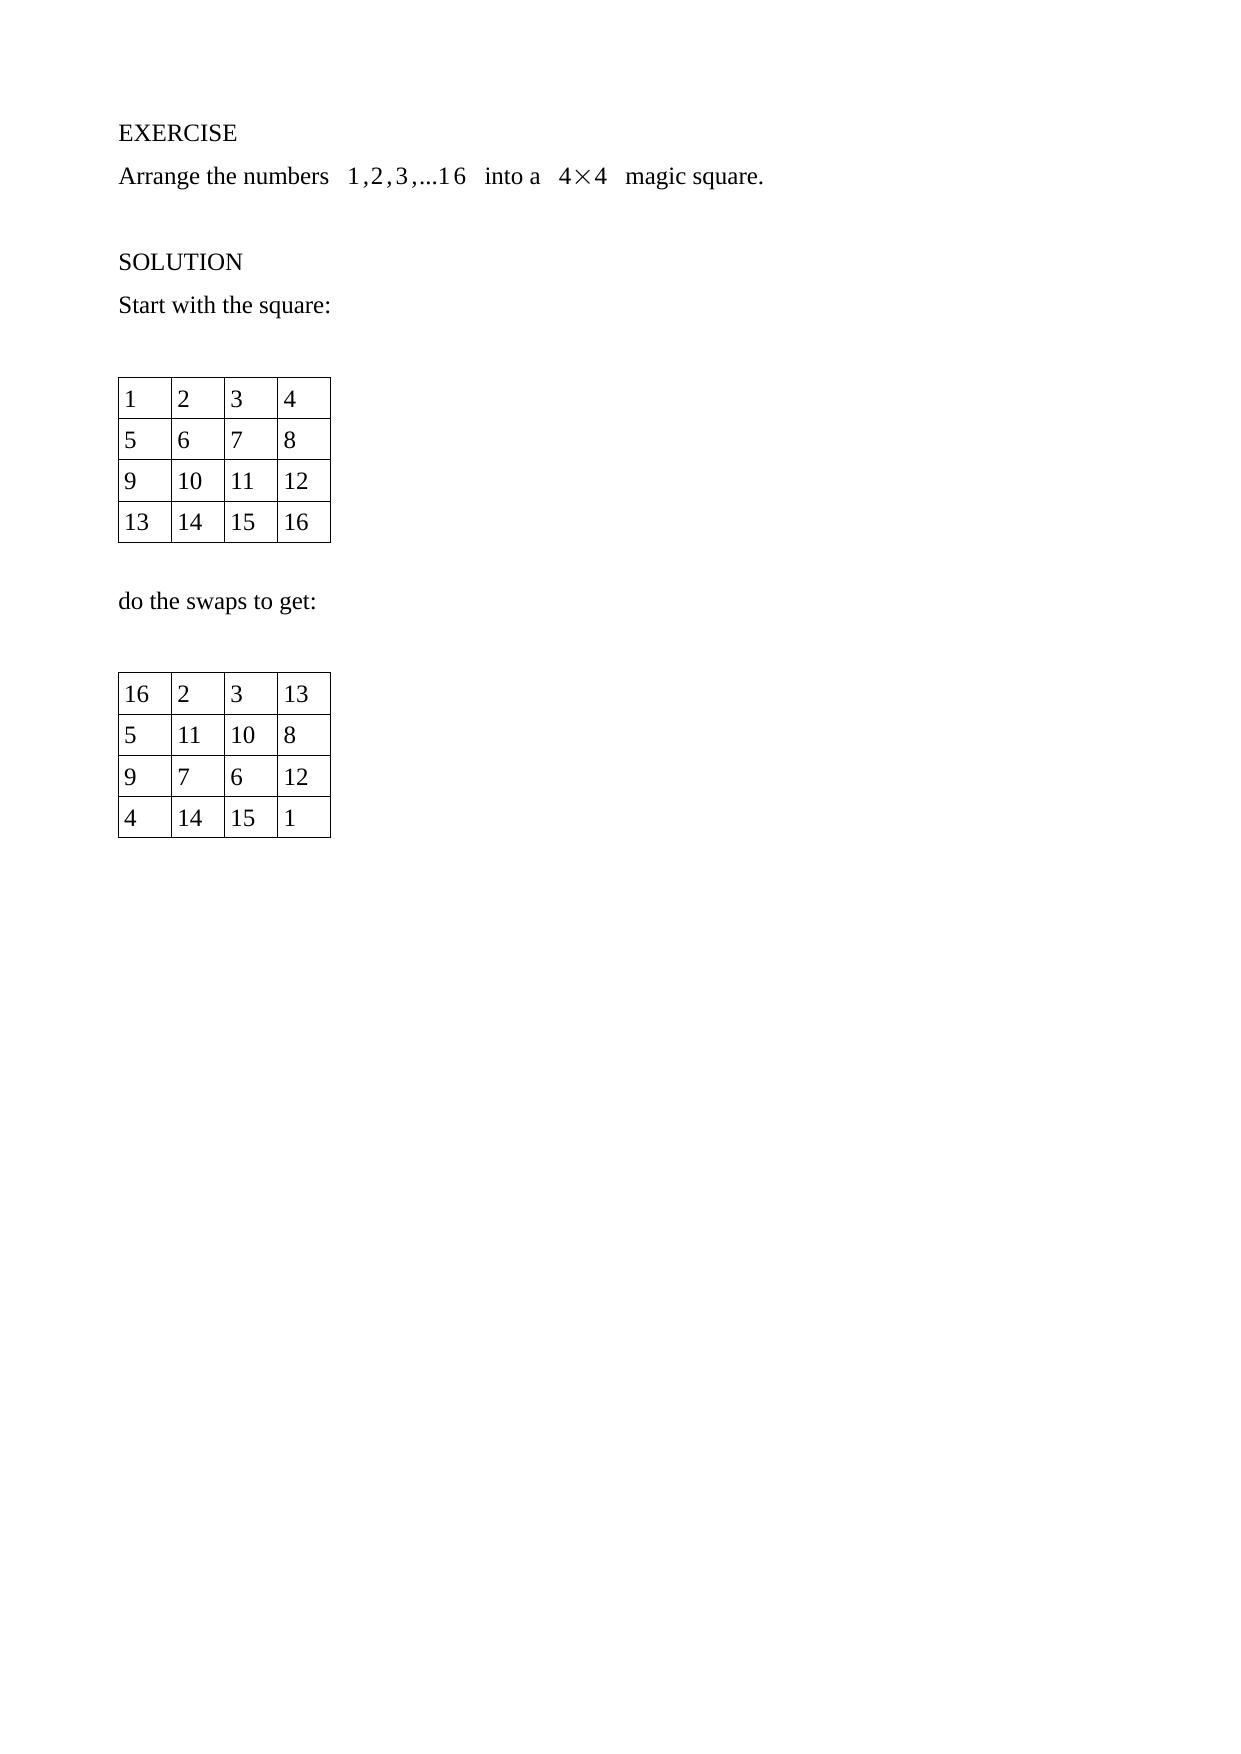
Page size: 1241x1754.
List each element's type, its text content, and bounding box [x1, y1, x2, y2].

text do the swaps to get: [118, 586, 1122, 615]
table_cell 6 [225, 756, 277, 796]
table_cell 10 [172, 460, 224, 501]
table_header 3 [225, 378, 277, 418]
table_cell 8 [278, 715, 330, 755]
table_cell 12 [278, 460, 330, 501]
table_cell 4 [119, 797, 171, 837]
table_cell 10 [225, 715, 277, 755]
table_header 2 [172, 673, 224, 713]
table_cell 5 [119, 419, 171, 459]
table_cell 15 [225, 502, 277, 542]
table_cell 9 [119, 460, 171, 501]
table_cell 14 [172, 797, 224, 837]
table_header 13 [278, 673, 330, 713]
table_cell 16 [278, 502, 330, 542]
table_cell 5 [119, 715, 171, 755]
table_cell 7 [225, 419, 277, 459]
table_cell 6 [172, 419, 224, 459]
table_header 1 [119, 378, 171, 418]
text EXERCISE [118, 118, 1122, 147]
text Start with the square: [118, 291, 1122, 319]
table_header 2 [172, 378, 224, 418]
text Arrange the numbersinto amagic square. [118, 161, 1122, 190]
table_cell 11 [172, 715, 224, 755]
table_cell 8 [278, 419, 330, 459]
table_header 3 [225, 673, 277, 713]
table_cell 11 [225, 460, 277, 501]
table_header 16 [119, 673, 171, 713]
table_cell 9 [119, 756, 171, 796]
table_cell 15 [225, 797, 277, 837]
table_cell 12 [278, 756, 330, 796]
table_cell 1 [278, 797, 330, 837]
table_cell 7 [172, 756, 224, 796]
table_header 4 [278, 378, 330, 418]
table_cell 14 [172, 502, 224, 542]
text SOLUTION [118, 247, 1122, 276]
table_cell 13 [119, 502, 171, 542]
